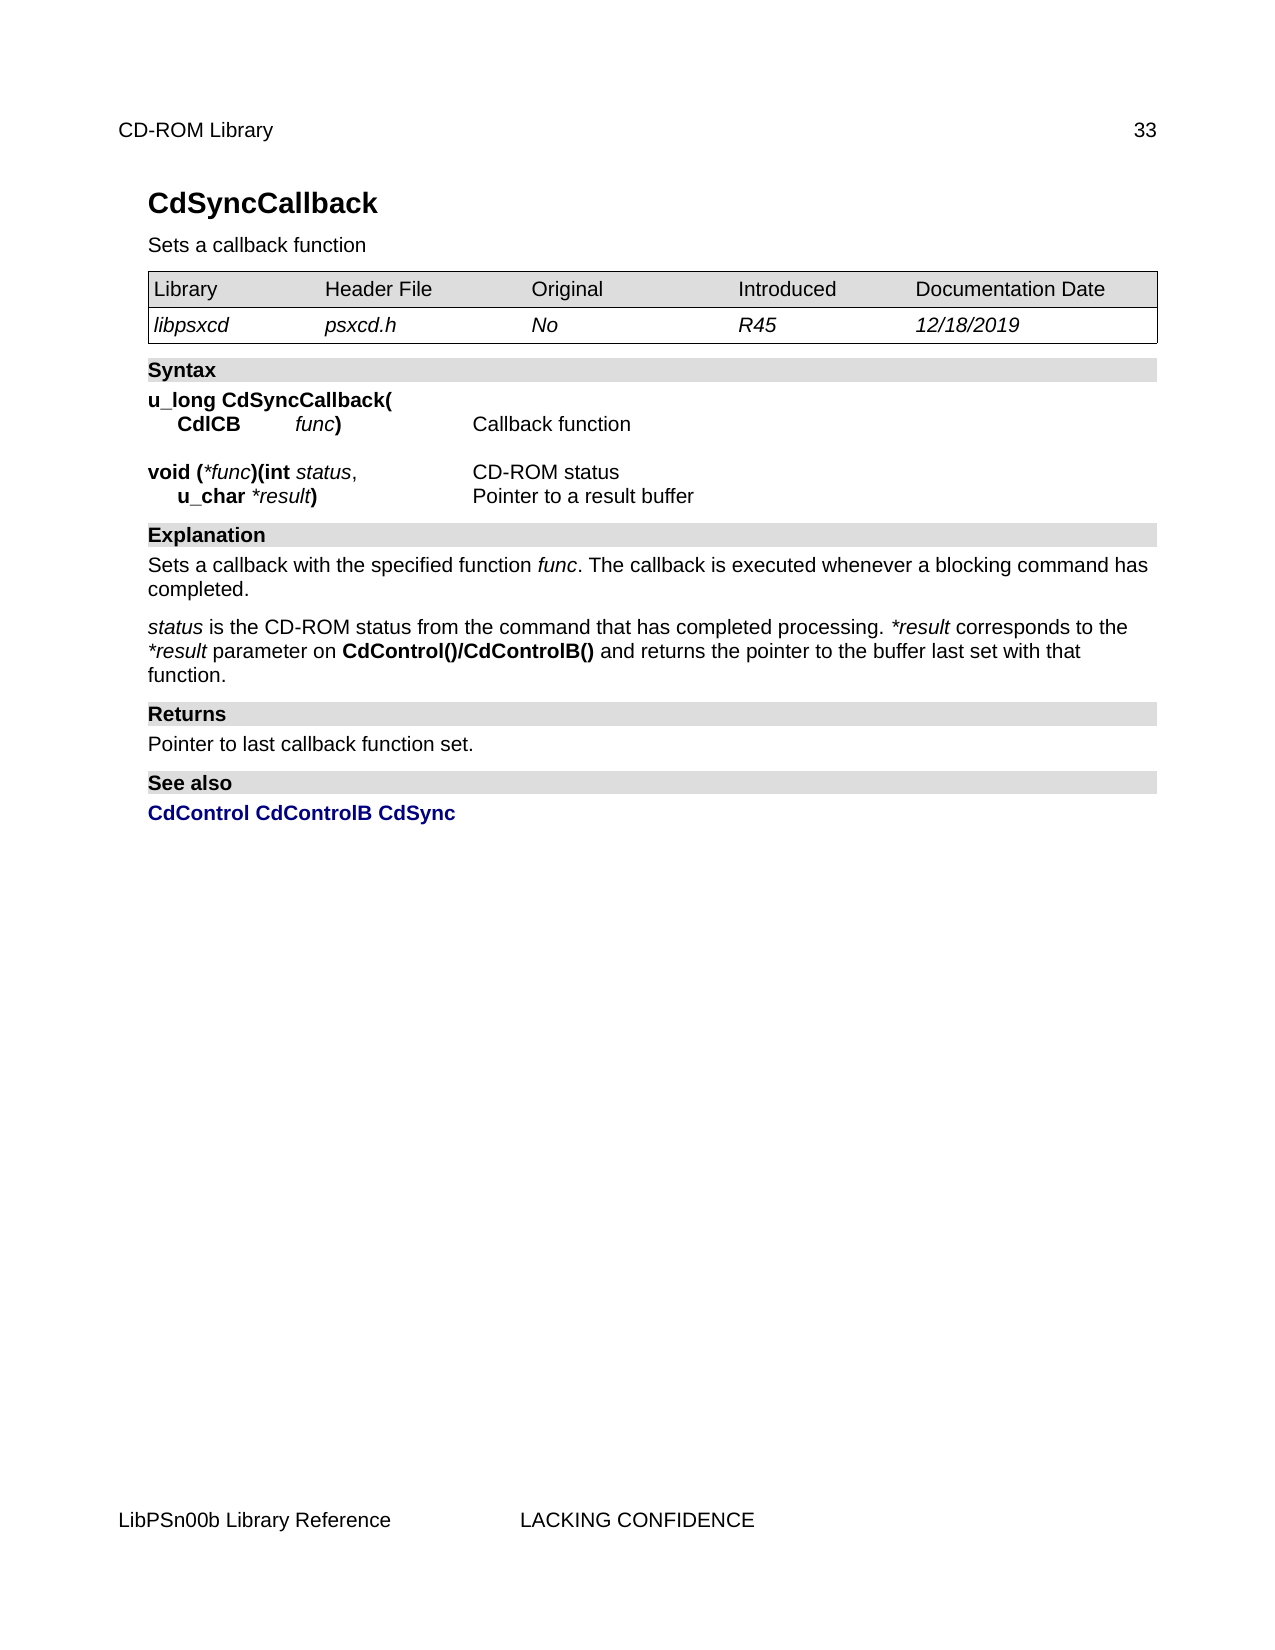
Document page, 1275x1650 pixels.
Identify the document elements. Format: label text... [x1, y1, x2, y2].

subtitle CdSyncCallback [148, 186, 1157, 220]
subtitle Syntax [148, 358, 1157, 382]
subtitle Explanation [148, 523, 1157, 547]
text void (*func)(int status, CD-ROM status [148, 460, 1157, 484]
subtitle Returns [148, 702, 1157, 726]
text libpsxcd psxcd.h No R45 12/18/2019 [149, 308, 1157, 343]
text u_long CdSyncCallback( [148, 388, 1157, 412]
subtitle See also [148, 771, 1157, 794]
text u_char *result) Pointer to a result buffer [148, 484, 1157, 508]
text Sets a callback function [148, 232, 1157, 256]
text CdControl CdControlB CdSync [148, 800, 1157, 824]
text status is the CD-ROM status from the command that has completed processing. *result corresponds to the *result parameter on CdControl()/CdControlB() and returns the pointer to the buffer last set with that function. [148, 615, 1157, 687]
text Sets a callback with the specified function func. The callback is executed whenever a blocking command has completed. [148, 552, 1157, 600]
text Library Header File Original Introduced Documentation Date [149, 272, 1157, 307]
text CdlCB func) Callback function [148, 412, 1157, 436]
text Pointer to last callback function set. [148, 732, 1157, 756]
